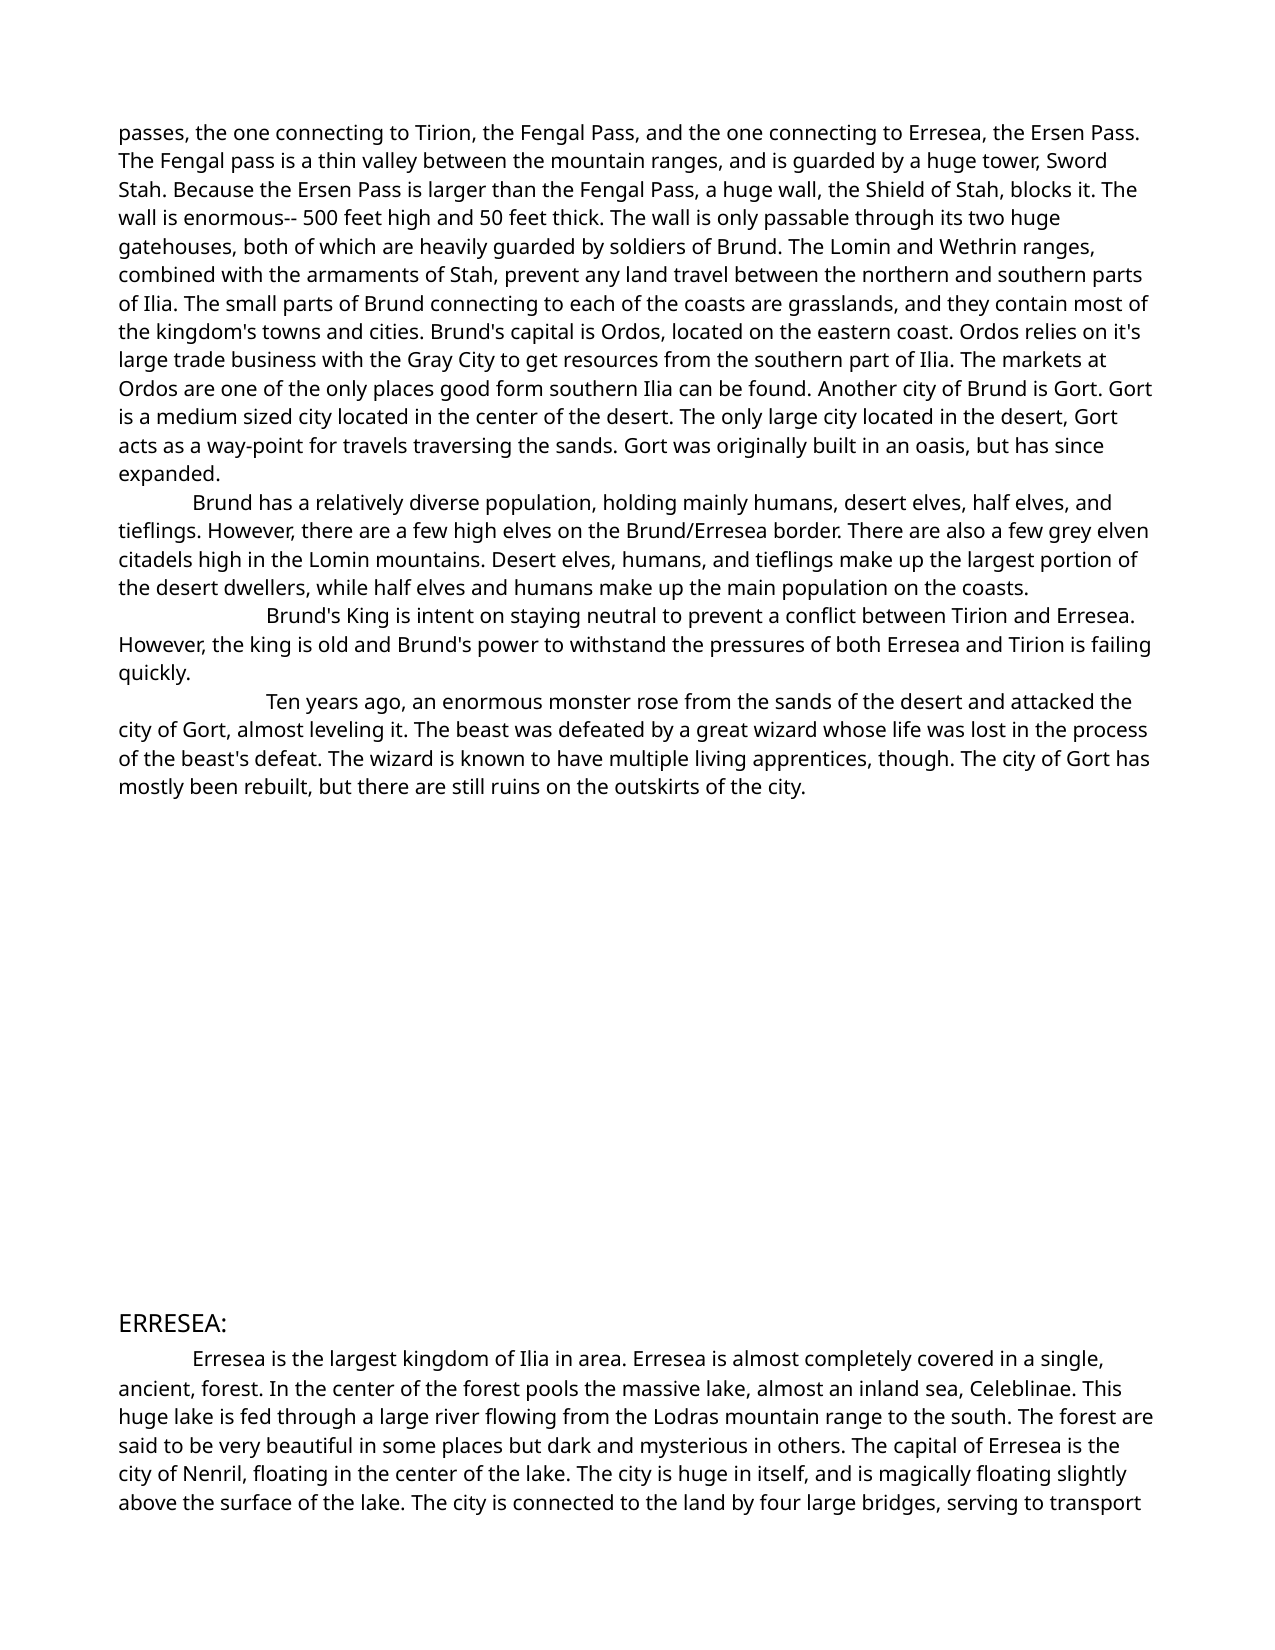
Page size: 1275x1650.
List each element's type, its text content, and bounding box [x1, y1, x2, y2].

text Ten years ago, an enormous monster rose from the sands of the desert and attacked the city of Gort, almost leveling it. The beast was defeated by a great wizard whose life was lost in the process of the beast's defeat. The wizard is known to have multiple living apprentices, though. The city of Gort has mostly been rebuilt, but there are still ruins on the outskirts of the city. [118, 687, 1157, 801]
text passes, the one connecting to Tirion, the Fengal Pass, and the one connecting to Erresea, the Ersen Pass. The Fengal pass is a thin valley between the mountain ranges, and is guarded by a huge tower, Sword Stah. Because the Ersen Pass is larger than the Fengal Pass, a huge wall, the Shield of Stah, blocks it. The wall is enormous-- 500 feet high and 50 feet thick. The wall is only passable through its two huge gatehouses, both of which are heavily guarded by soldiers of Brund. The Lomin and Wethrin ranges, combined with the armaments of Stah, prevent any land travel between the northern and southern parts of Ilia. The small parts of Brund connecting to each of the coasts are grasslands, and they contain most of the kingdom's towns and cities. Brund's capital is Ordos, located on the eastern coast. Ordos relies on it's large trade business with the Gray City to get resources from the southern part of Ilia. The markets at Ordos are one of the only places good form southern Ilia can be found. Another city of Brund is Gort. Gort is a medium sized city located in the center of the desert. The only large city located in the desert, Gort acts as a way-point for travels traversing the sands. Gort was originally built in an oasis, but has since expanded. [118, 118, 1157, 488]
text Brund has a relatively diverse population, holding mainly humans, desert elves, half elves, and tieflings. However, there are a few high elves on the Brund/Erresea border. There are also a few grey elven citadels high in the Lomin mountains. Desert elves, humans, and tieflings make up the largest portion of the desert dwellers, while half elves and humans make up the main population on the coasts. [118, 488, 1157, 602]
text Erresea is the largest kingdom of Ilia in area. Erresea is almost completely covered in a single, ancient, forest. In the center of the forest pools the massive lake, almost an inland sea, Celeblinae. This huge lake is fed through a large river flowing from the Lodras mountain range to the south. The forest are said to be very beautiful in some places but dark and mysterious in others. The capital of Erresea is the city of Nenril, floating in the center of the lake. The city is huge in itself, and is magically floating slightly above the surface of the lake. The city is connected to the land by four large bridges, serving to transport [118, 1340, 1157, 1516]
text Brund's King is intent on staying neutral to prevent a conflict between Tirion and Erresea. However, the king is old and Brund's power to withstand the pressures of both Erresea and Tirion is failing quickly. [118, 602, 1157, 687]
text ERRESEA: [118, 1306, 1157, 1340]
